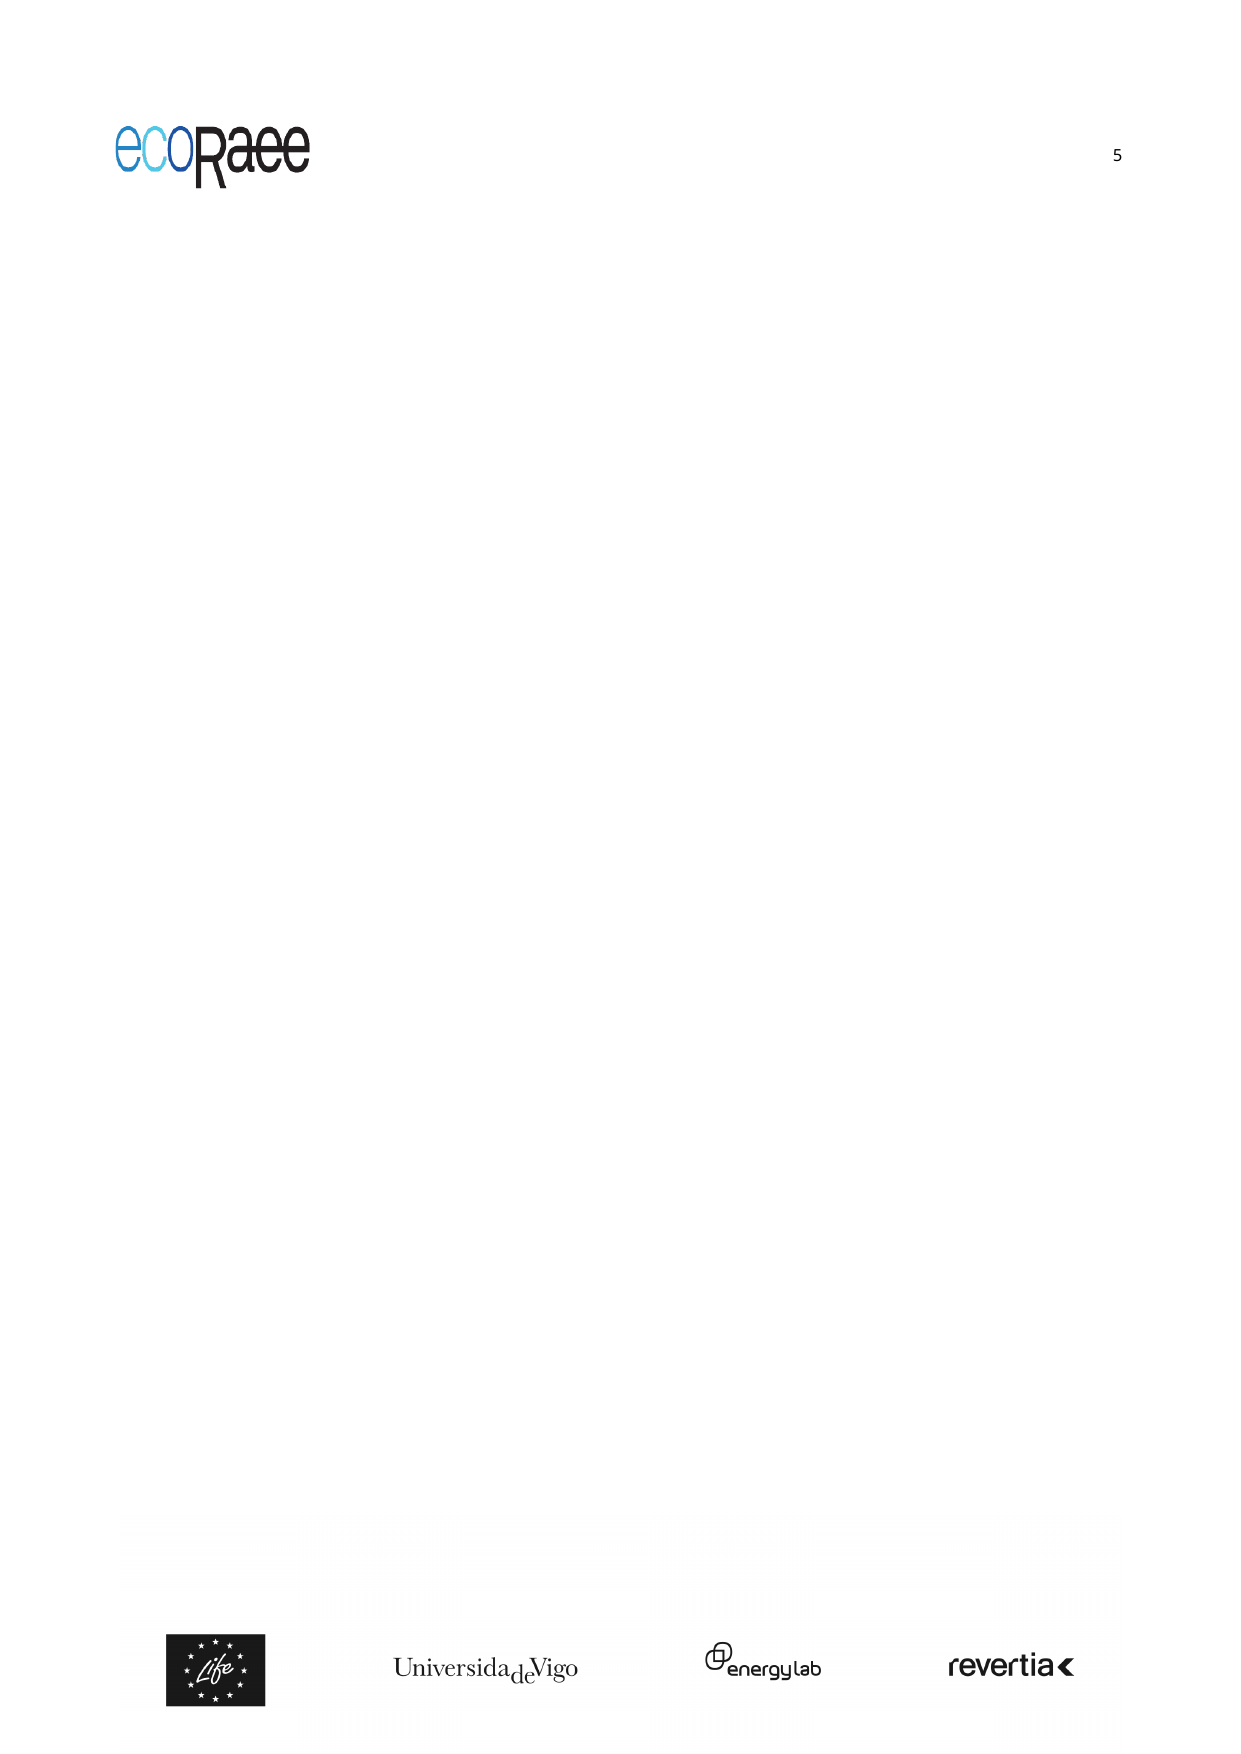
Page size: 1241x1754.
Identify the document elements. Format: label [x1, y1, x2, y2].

picture [114, 124, 311, 190]
picture [118, 1514, 1123, 1754]
